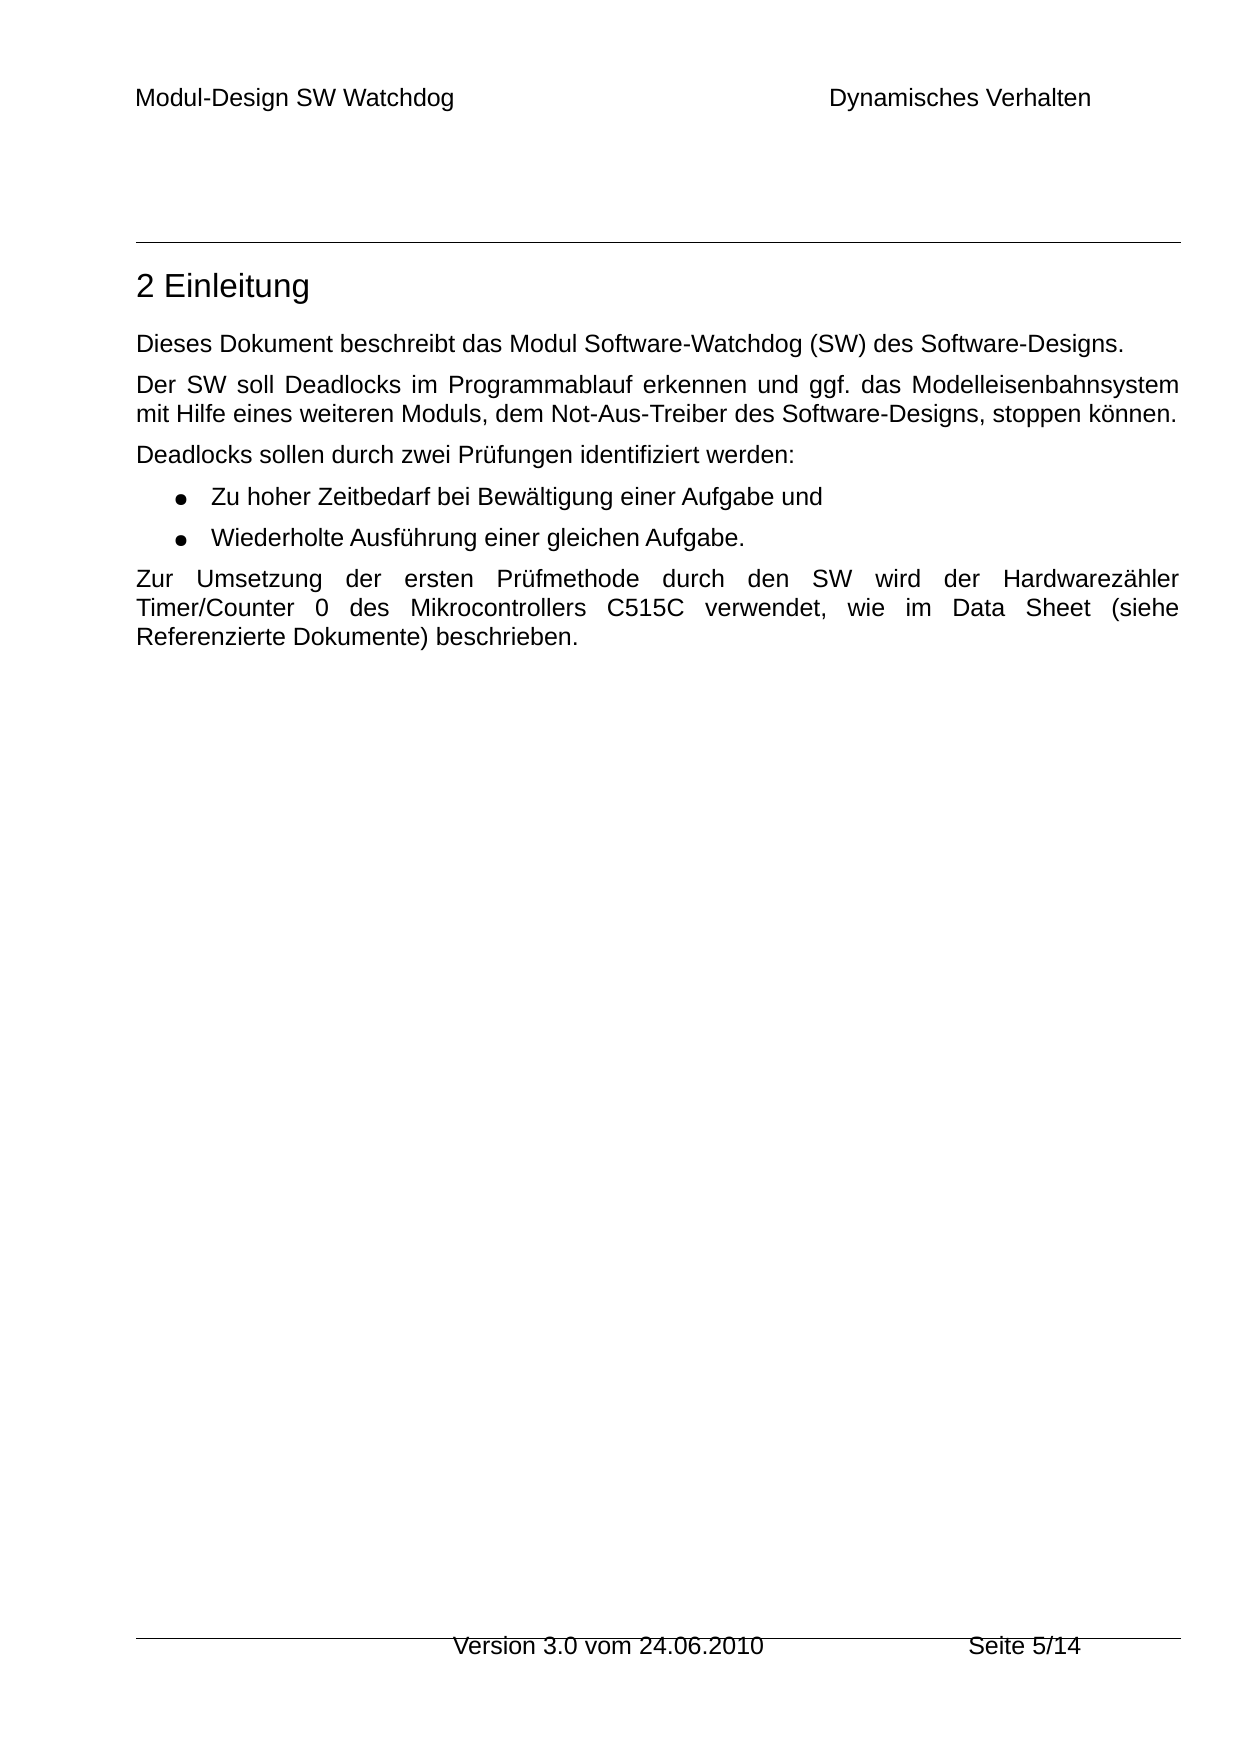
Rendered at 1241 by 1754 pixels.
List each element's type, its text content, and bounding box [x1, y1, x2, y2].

list Wiederholte Ausführung einer gleichen Aufgabe. [173, 523, 1181, 552]
list Zu hoher Zeitbedarf bei Bewältigung einer Aufgabe und [173, 482, 1181, 511]
subtitle Einleitung [136, 266, 1181, 304]
text Zur Umsetzung der ersten Prüfmethode durch den SW wird der Hardwarezähler Timer/Counter 0 des Mikrocontrollers C515C verwendet, wie im Data Sheet (siehe Referenzierte Dokumente) beschrieben. [136, 564, 1181, 651]
text Dieses Dokument beschreibt das Modul Software-Watchdog (SW) des Software-Designs. [136, 329, 1181, 358]
text Der SW soll Deadlocks im Programmablauf erkennen und ggf. das Modelleisenbahnsystem mit Hilfe eines weiteren Moduls, dem Not-Aus-Treiber des Software-Designs, stoppen können. [136, 371, 1181, 428]
text Deadlocks sollen durch zwei Prüfungen identifiziert werden: [136, 441, 1181, 469]
